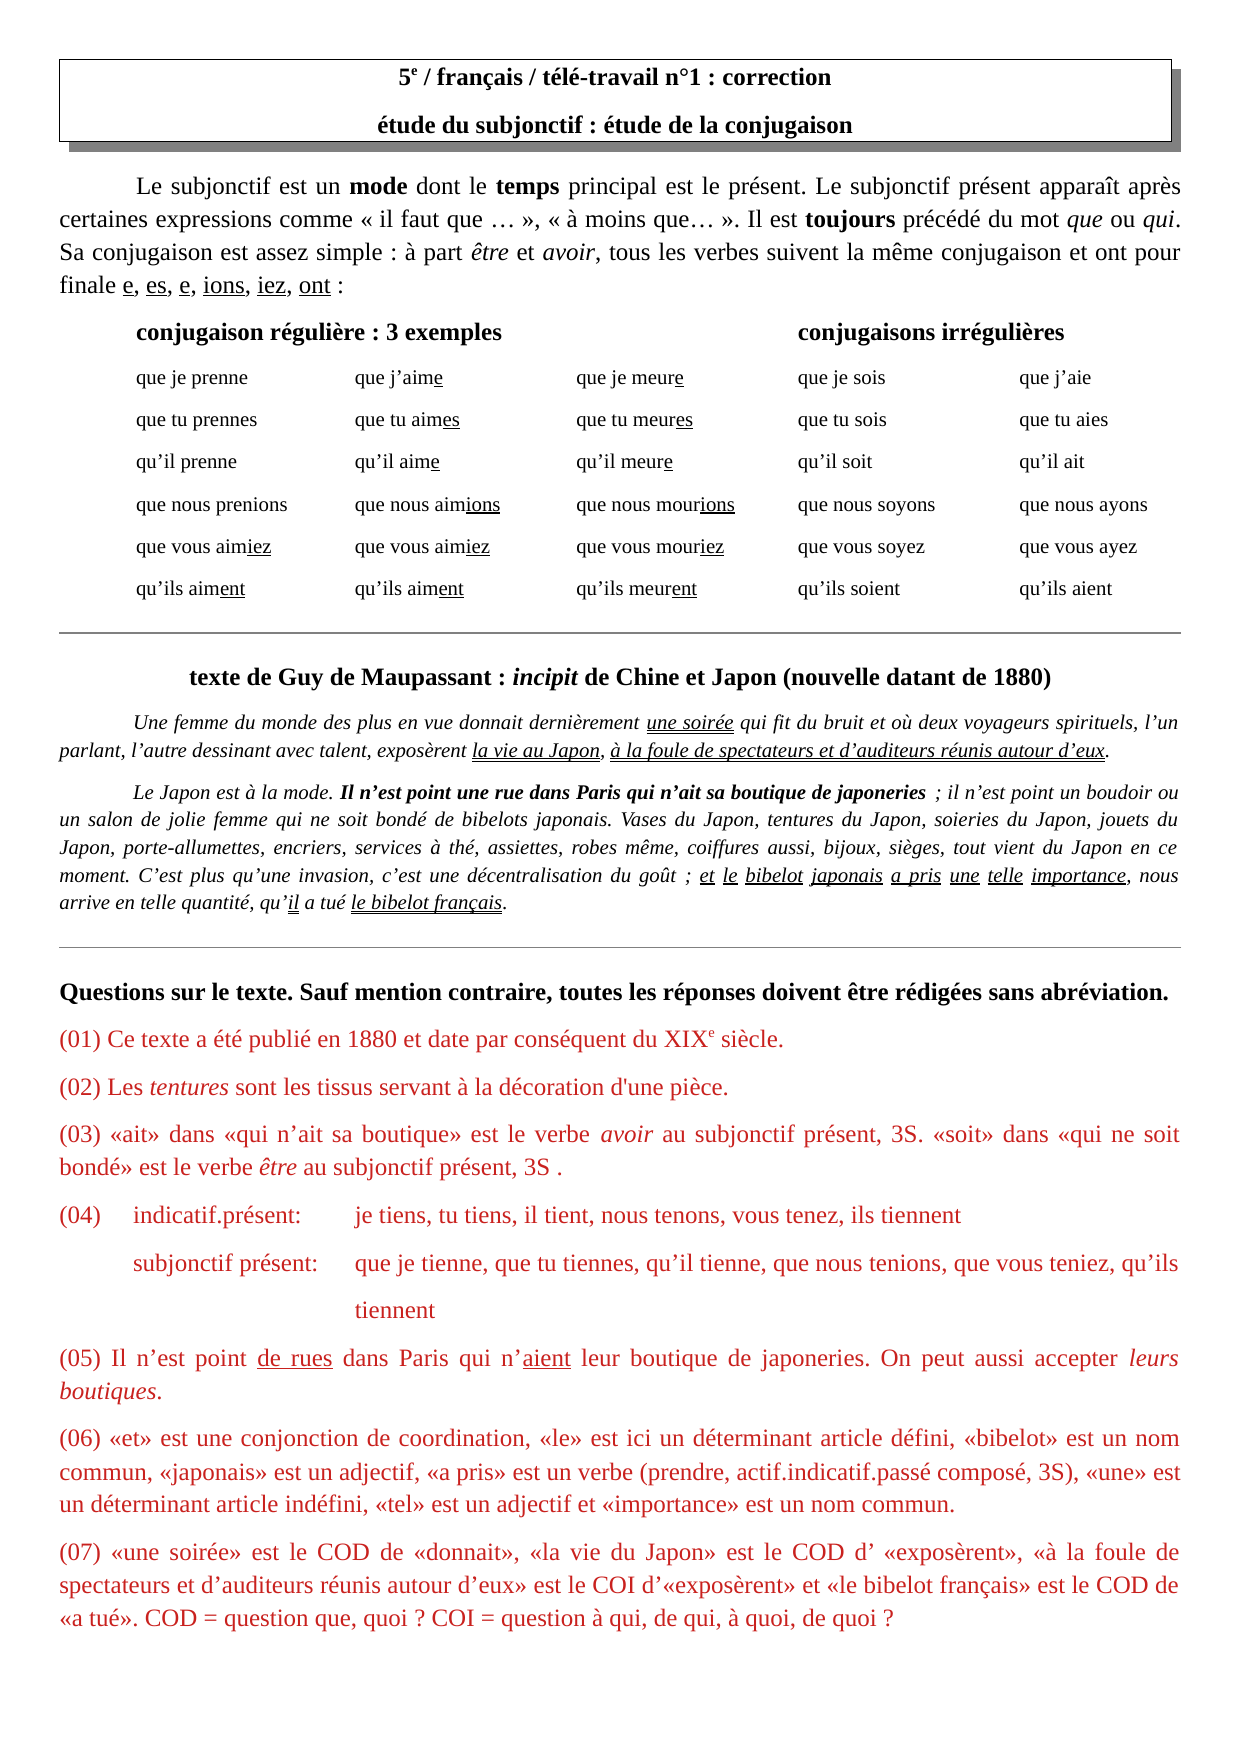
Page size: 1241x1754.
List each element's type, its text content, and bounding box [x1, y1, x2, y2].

text (02) Les tentures sont les tissus servant à la décoration d'une pièce. [59, 1072, 1181, 1101]
text texte de Guy de Maupassant : incipit de Chine et Japon (nouvelle datant de 1880) [59, 662, 1181, 691]
text tiennent [59, 1295, 1181, 1324]
text (04) indicatif.présent: je tiens, tu tiens, il tient, nous tenons, vous tenez, ils tiennent [59, 1200, 1181, 1229]
text subjonctif présent: que je tienne, que tu tiennes, qu’il tienne, que nous tenions, que vous teniez, qu’ils [59, 1248, 1181, 1276]
text que je prenne que j’aime que je meure que je sois que j’aie [59, 365, 1181, 389]
text (05) Il n’est point de rues dans Paris qui n’aient leur boutique de japoneries. On peut aussi accepter leurs boutiques. [59, 1343, 1181, 1405]
text 5e / français / télé-travail n°1 : correction [60, 60, 1171, 91]
text que vous aimiez que vous aimiez que vous mouriez que vous soyez que vous ayez [59, 534, 1181, 558]
text que nous prenions que nous aimions que nous mourions que nous soyons que nous ayons [59, 492, 1181, 516]
text qu’ils aiment qu’ils aiment qu’ils meurent qu’ils soient qu’ils aient [59, 576, 1181, 600]
text Le Japon est à la mode. Il n’est point une rue dans Paris qui n’ait sa boutique de japoneries ; il n’est point un boudoir ou un salon de jolie femme qui ne soit bondé de bibelots japonais. Vases du Japon, tentures du Japon, soieries du Japon, jouets du Japon, porte-allumettes, encriers, services à thé, assiettes, robes même, coiffures aussi, bijoux, sièges, tout vient du Japon en ce moment. C’est plus qu’une invasion, c’est une décentralisation du goût ; et le bibelot japonais a pris une telle importance, nous arrive en telle quantité, qu’il a tué le bibelot français. [59, 780, 1181, 914]
text Le subjonctif est un mode dont le temps principal est le présent. Le subjonctif présent apparaît après certaines expressions comme « il faut que … », « à moins que… ». Il est toujours précédé du mot que ou qui. Sa conjugaison est assez simple : à part être et avoir, tous les verbes suivent la même conjugaison et ont pour finale e, es, e, ions, iez, ont : [59, 171, 1181, 298]
text conjugaison régulière : 3 exemples conjugaisons irrégulières [59, 317, 1181, 346]
text (07) «une soirée» est le COD de «donnait», «la vie du Japon» est le COD d’ «exposèrent», «à la foule de spectateurs et d’auditeurs réunis autour d’eux» est le COI d’«exposèrent» et «le bibelot français» est le COD de «a tué». COD = question que, quoi ? COI = question à qui, de qui, à quoi, de quoi ? [59, 1537, 1181, 1632]
text (01) Ce texte a été publié en 1880 et date par conséquent du XIXe siècle. [59, 1024, 1181, 1053]
text (03) «ait» dans «qui n’ait sa boutique» est le verbe avoir au subjonctif présent, 3S. «soit» dans «qui ne soit bondé» est le verbe être au subjonctif présent, 3S . [59, 1119, 1181, 1181]
text Questions sur le texte. Sauf mention contraire, toutes les réponses doivent être rédigées sans abréviation. [59, 977, 1181, 1005]
text que tu prennes que tu aimes que tu meures que tu sois que tu aies [59, 407, 1181, 431]
text qu’il prenne qu’il aime qu’il meure qu’il soit qu’il ait [59, 449, 1181, 473]
text Une femme du monde des plus en vue donnait dernièrement une soirée qui fit du bruit et où deux voyageurs spirituels, l’un parlant, l’autre dessinant avec talent, exposèrent la vie au Japon, à la foule de spectateurs et d’auditeurs réunis autour d’eux. [59, 710, 1181, 762]
text étude du subjonctif : étude de la conjugaison [60, 107, 1171, 141]
text (06) «et» est une conjonction de coordination, «le» est ici un déterminant article défini, «bibelot» est un nom commun, «japonais» est un adjectif, «a pris» est un verbe (prendre, actif.indicatif.passé composé, 3S), «une» est un déterminant article indéfini, «tel» est un adjectif et «importance» est un nom commun. [59, 1423, 1181, 1518]
